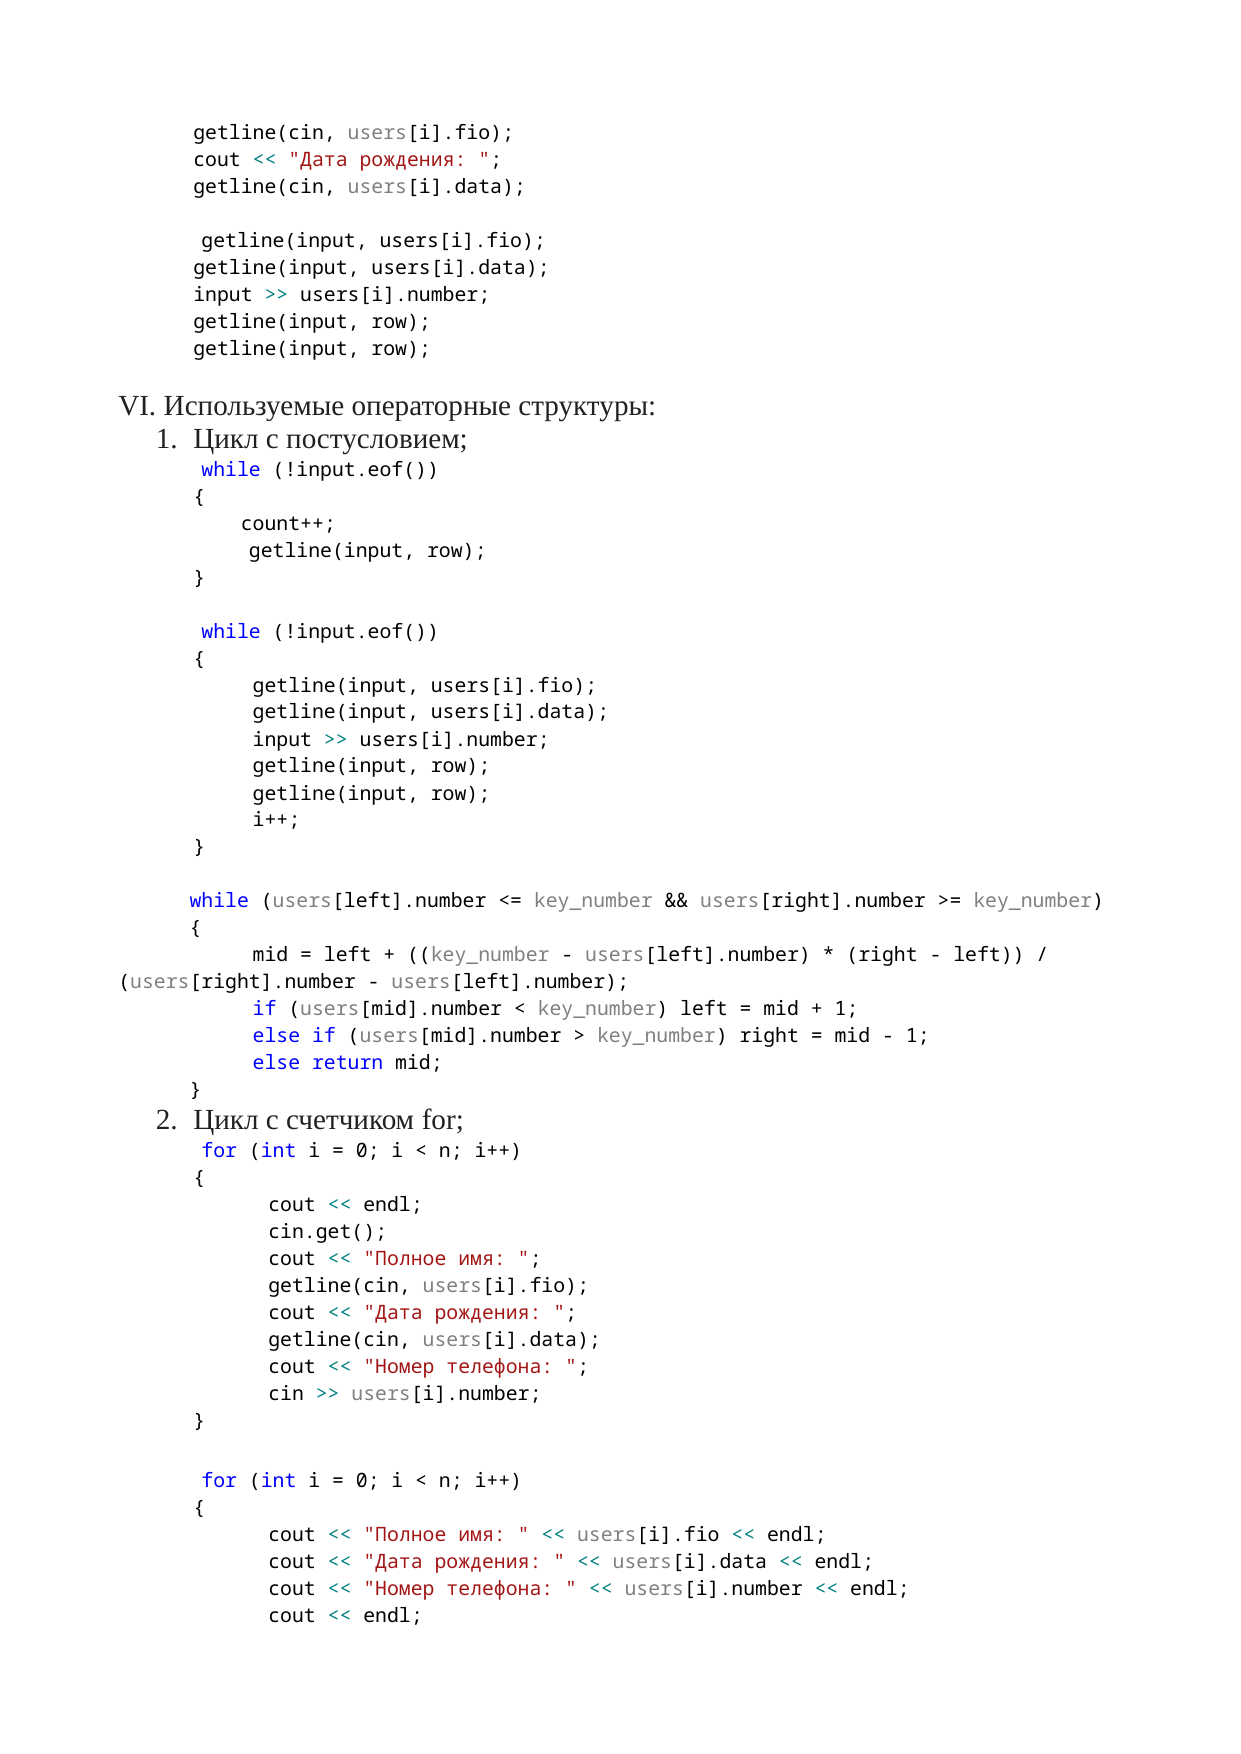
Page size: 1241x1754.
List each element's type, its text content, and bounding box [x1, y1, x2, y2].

text getline(input, row); [118, 752, 1122, 779]
text mid = left + ((key_number - users[left].number) * (right - left)) / (users[right].number - users[left].number); [118, 941, 1122, 994]
text cout << "Номер телефона: "; [118, 1352, 1122, 1379]
text input >> users[i].number; [118, 280, 1122, 307]
text while (!input.eof()) [118, 455, 1122, 482]
text getline(cin, users[i].fio); [118, 1271, 1122, 1298]
text for (int i = 0; i < n; i++) [118, 1466, 1122, 1493]
text } [118, 1076, 1122, 1102]
text cout << "Номер телефона: " << users[i].number << endl; [118, 1574, 1122, 1601]
text getline(input, row); [118, 779, 1122, 806]
text { [118, 644, 1122, 671]
text cin.get(); [118, 1217, 1122, 1244]
text getline(input, row); [118, 536, 1122, 563]
text cout << "Дата рождения: " << users[i].data << endl; [118, 1547, 1122, 1574]
text i++; [118, 806, 1122, 833]
text cout << "Полное имя: " << users[i].fio << endl; [118, 1520, 1122, 1547]
text cin >> users[i].number; [118, 1379, 1122, 1406]
text { [118, 1493, 1122, 1520]
text { [118, 482, 1122, 509]
text getline(input, row); [118, 307, 1122, 334]
text { [118, 1163, 1122, 1190]
text } [118, 1406, 1122, 1433]
text count++; [118, 509, 1122, 536]
text else if (users[mid].number > key_number) right = mid - 1; [118, 1022, 1122, 1048]
text cout << endl; [118, 1190, 1122, 1217]
text { [118, 914, 1122, 941]
text } [118, 833, 1122, 860]
text cout << "Дата рождения: "; [118, 145, 1122, 172]
text for (int i = 0; i < n; i++) [118, 1136, 1122, 1163]
text getline(input, users[i].fio); [118, 226, 1122, 253]
text if (users[mid].number < key_number) left = mid + 1; [118, 994, 1122, 1022]
text getline(input, users[i].data); [118, 253, 1122, 280]
text cout << "Дата рождения: "; [118, 1298, 1122, 1325]
text getline(input, row); [118, 334, 1122, 361]
text else return mid; [118, 1048, 1122, 1076]
text getline(cin, users[i].data); [118, 1325, 1122, 1352]
text getline(cin, users[i].data); [118, 172, 1122, 199]
text input >> users[i].number; [118, 725, 1122, 752]
list Цикл с счетчиком for; [156, 1102, 1122, 1136]
text while (!input.eof()) [118, 617, 1122, 644]
list Цикл с постусловием; [156, 421, 1122, 455]
text getline(input, users[i].data); [118, 698, 1122, 725]
text cout << endl; [118, 1601, 1122, 1628]
text while (users[left].number <= key_number && users[right].number >= key_number) [118, 887, 1122, 914]
text getline(input, users[i].fio); [118, 671, 1122, 698]
text } [118, 563, 1122, 590]
text getline(cin, users[i].fio); [118, 118, 1122, 145]
text VI. Используемые операторные структуры: [118, 388, 1122, 421]
text cout << "Полное имя: "; [118, 1244, 1122, 1271]
